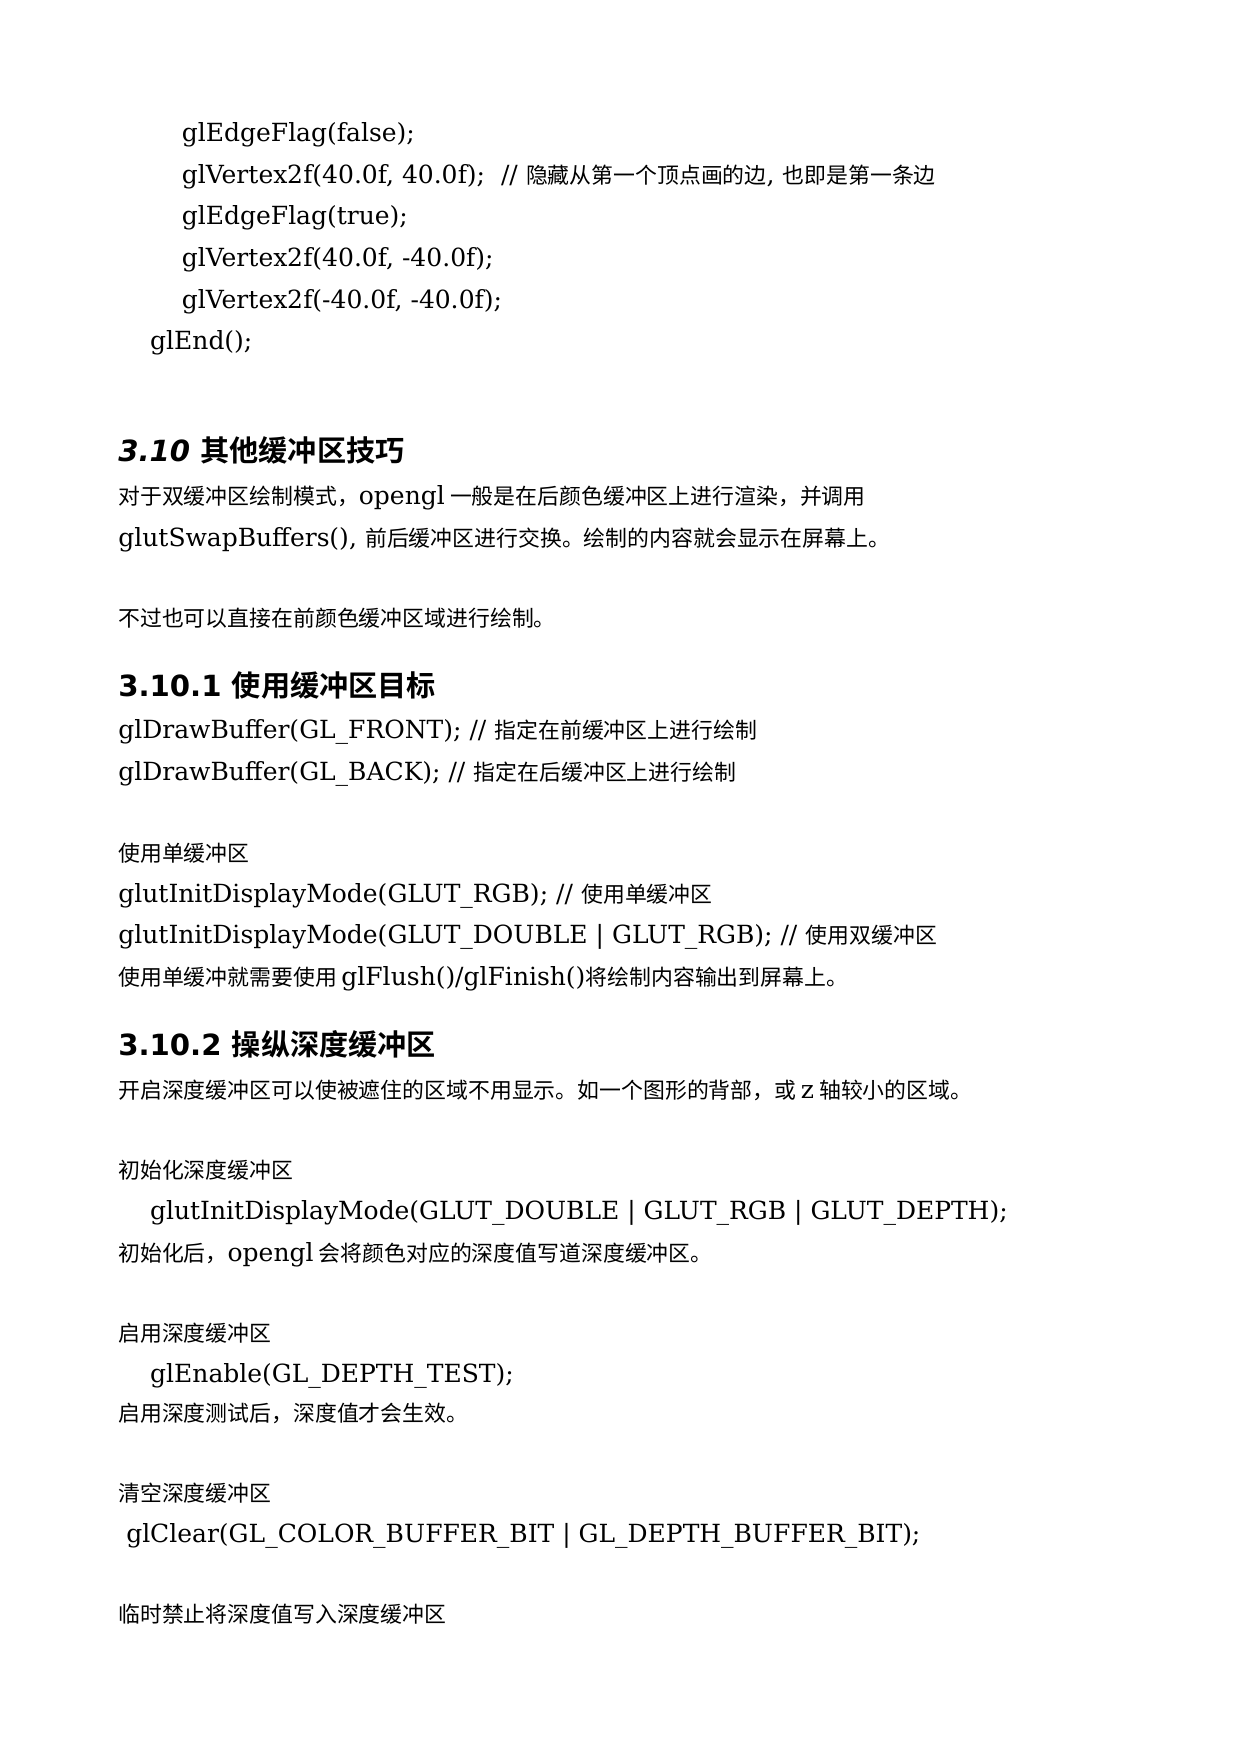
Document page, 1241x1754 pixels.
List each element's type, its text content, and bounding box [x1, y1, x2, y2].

text glVertex2f(40.0f, 40.0f); // 隐藏从第一个顶点画的边, 也即是第一条边 [118, 160, 1122, 189]
text glVertex2f(40.0f, -40.0f); [118, 243, 1122, 272]
text 使用单缓冲区 [118, 841, 1122, 866]
text 启用深度缓冲区 [118, 1322, 1122, 1347]
text 初始化深度缓冲区 [118, 1158, 1122, 1184]
text glutInitDisplayMode(GLUT_DOUBLE | GLUT_RGB); // 使用双缓冲区 [118, 920, 1122, 949]
text glDrawBuffer(GL_FRONT); // 指定在前缓冲区上进行绘制 [118, 716, 1122, 745]
text 开启深度缓冲区可以使被遮住的区域不用显示。如一个图形的背部，或z轴较小的区域。 [118, 1075, 1122, 1104]
text glutInitDisplayMode(GLUT_DOUBLE | GLUT_RGB | GLUT_DEPTH); [118, 1197, 1122, 1226]
text glutInitDisplayMode(GLUT_RGB); // 使用单缓冲区 [118, 879, 1122, 908]
text glEnd(); [118, 326, 1122, 356]
subtitle 3.10.2 操纵深度缓冲区 [118, 1029, 1122, 1063]
subtitle 3.10 其他缓冲区技巧 [118, 435, 1122, 469]
text 临时禁止将深度值写入深度缓冲区 [118, 1602, 1122, 1628]
text 不过也可以直接在前颜色缓冲区域进行绘制。 [118, 606, 1122, 632]
text 清空深度缓冲区 [118, 1481, 1122, 1506]
text glEdgeFlag(true); [118, 201, 1122, 231]
text glClear(GL_COLOR_BUFFER_BIT | GL_DEPTH_BUFFER_BIT); [118, 1519, 1122, 1548]
text glEnable(GL_DEPTH_TEST); [118, 1359, 1122, 1389]
text 对于双缓冲区绘制模式，opengl一般是在后颜色缓冲区上进行渲染，并调用 [118, 481, 1122, 510]
text glEdgeFlag(false); [118, 118, 1122, 147]
text 初始化后，opengl会将颜色对应的深度值写道深度缓冲区。 [118, 1238, 1122, 1267]
text 使用单缓冲就需要使用glFlush()/glFinish()将绘制内容输出到屏幕上。 [118, 962, 1122, 991]
text 启用深度测试后，深度值才会生效。 [118, 1401, 1122, 1427]
text glDrawBuffer(GL_BACK); // 指定在后缓冲区上进行绘制 [118, 757, 1122, 787]
text glutSwapBuffers(), 前后缓冲区进行交换。绘制的内容就会显示在屏幕上。 [118, 523, 1122, 552]
subtitle 3.10.1 使用缓冲区目标 [118, 669, 1122, 703]
text glVertex2f(-40.0f, -40.0f); [118, 285, 1122, 314]
